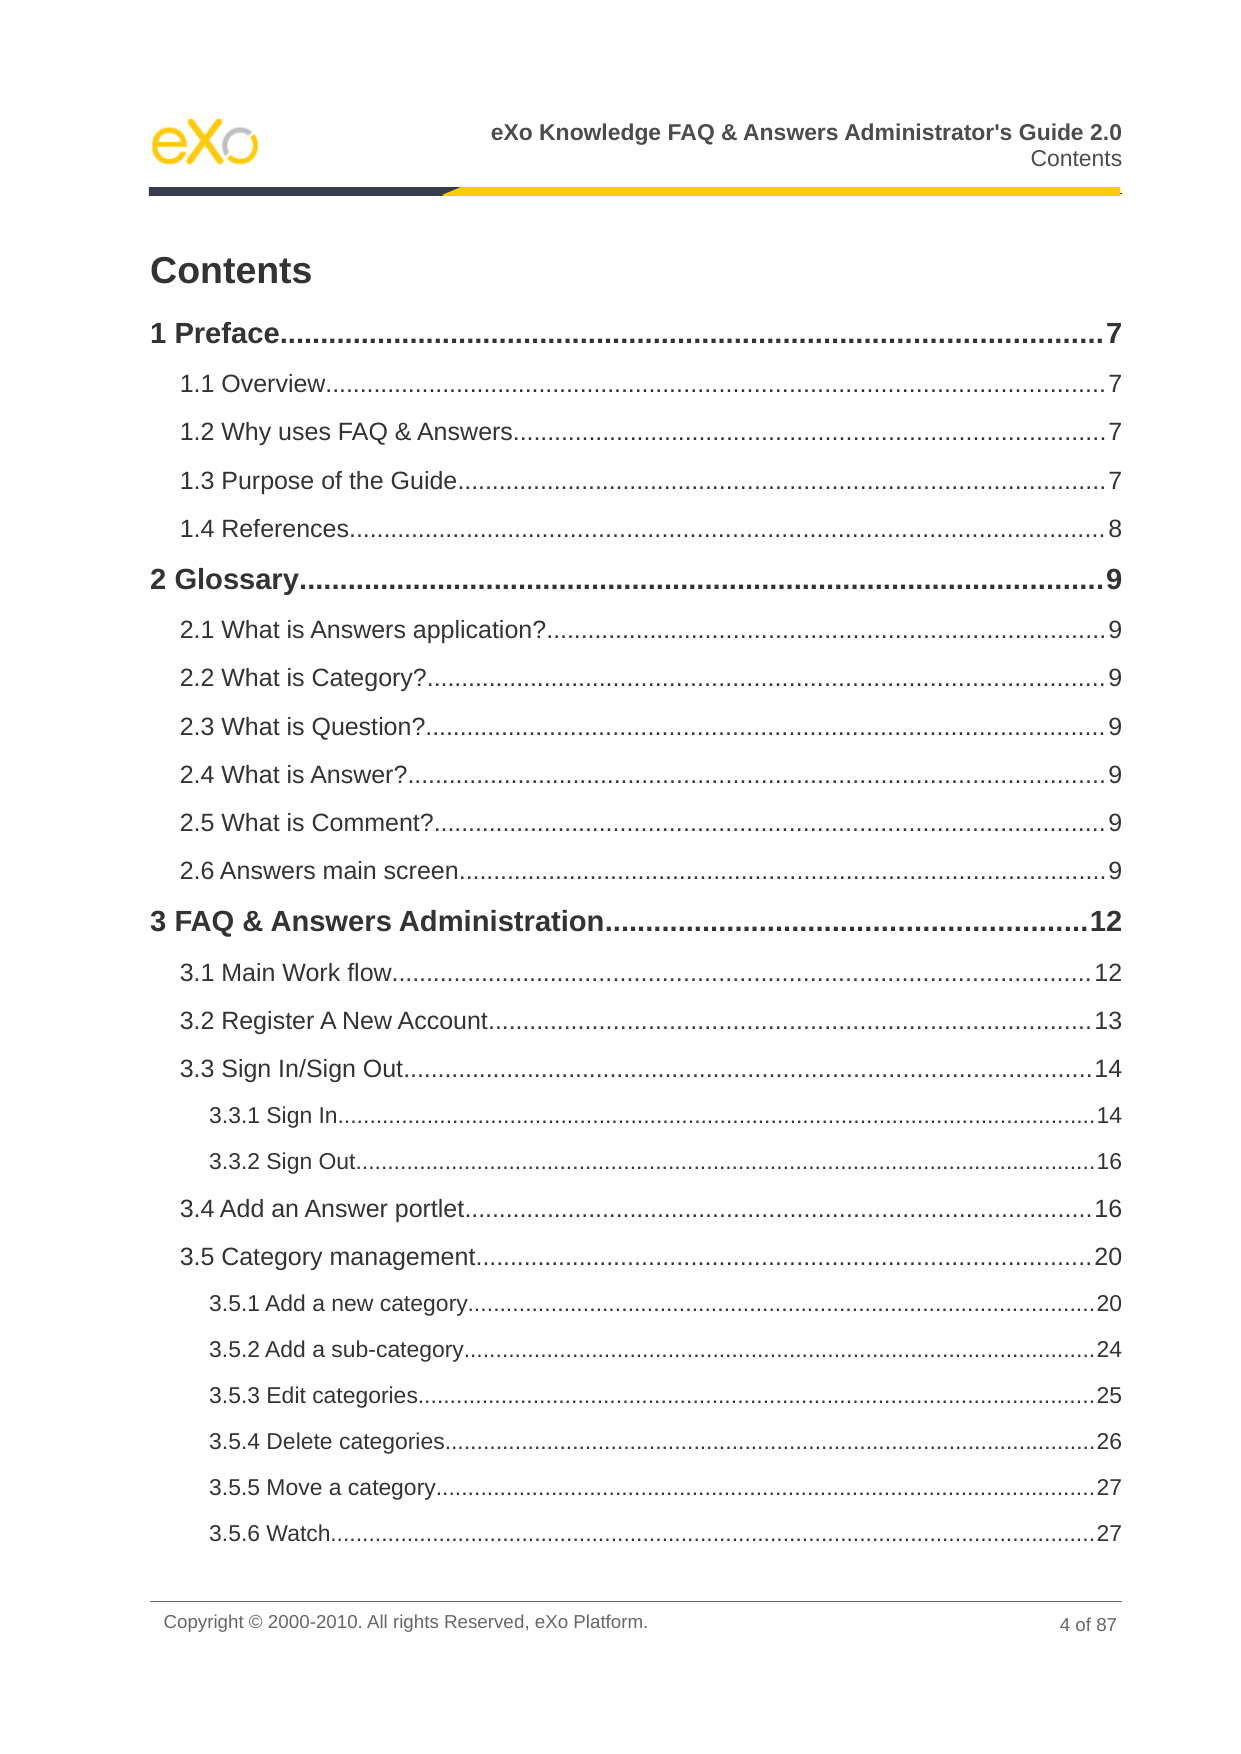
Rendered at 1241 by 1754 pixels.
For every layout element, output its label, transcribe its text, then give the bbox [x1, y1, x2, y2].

text 2.1 What is Answers application? 9 [179, 615, 1122, 644]
text 3.1 Main Work flow 12 [179, 957, 1122, 986]
text 3.5.6 Watch 27 [209, 1519, 1122, 1546]
text 3.4 Add an Answer portlet 16 [179, 1194, 1122, 1223]
text 1.1 Overview 7 [179, 369, 1122, 398]
picture [148, 187, 1121, 196]
text 3.5.4 Delete categories 26 [209, 1428, 1122, 1454]
picture [152, 118, 259, 165]
text 2.3 What is Question? 9 [179, 712, 1122, 740]
text 3.5.3 Edit categories 25 [209, 1382, 1122, 1408]
text 3.5.1 Add a new category 20 [209, 1290, 1122, 1317]
text 3.5 Category management 20 [179, 1242, 1122, 1271]
text 3.5.2 Add a sub-category 24 [209, 1336, 1122, 1362]
text 2 Glossary 9 [150, 562, 1122, 596]
text 3 FAQ & Answers Administration 12 [150, 904, 1122, 938]
text 1.4 References 8 [179, 514, 1122, 543]
text 3.3 Sign In/Sign Out 14 [179, 1054, 1122, 1083]
text 2.4 What is Answer? 9 [179, 760, 1122, 788]
text 3.5.5 Move a category 27 [209, 1474, 1122, 1500]
text 2.5 What is Comment? 9 [179, 808, 1122, 837]
text 2.2 What is Category? 9 [179, 663, 1122, 692]
text 1 Preface 7 [150, 316, 1122, 350]
text 2.6 Answers main screen 9 [179, 856, 1122, 885]
text 3.3.1 Sign In 14 [209, 1102, 1122, 1128]
text 3.3.2 Sign Out 16 [209, 1148, 1122, 1174]
text 3.2 Register A New Account 13 [179, 1006, 1122, 1034]
subtitle Contents [150, 248, 1122, 292]
text 1.2 Why uses FAQ & Answers 7 [179, 417, 1122, 446]
text 1.3 Purpose of the Guide 7 [179, 466, 1122, 494]
